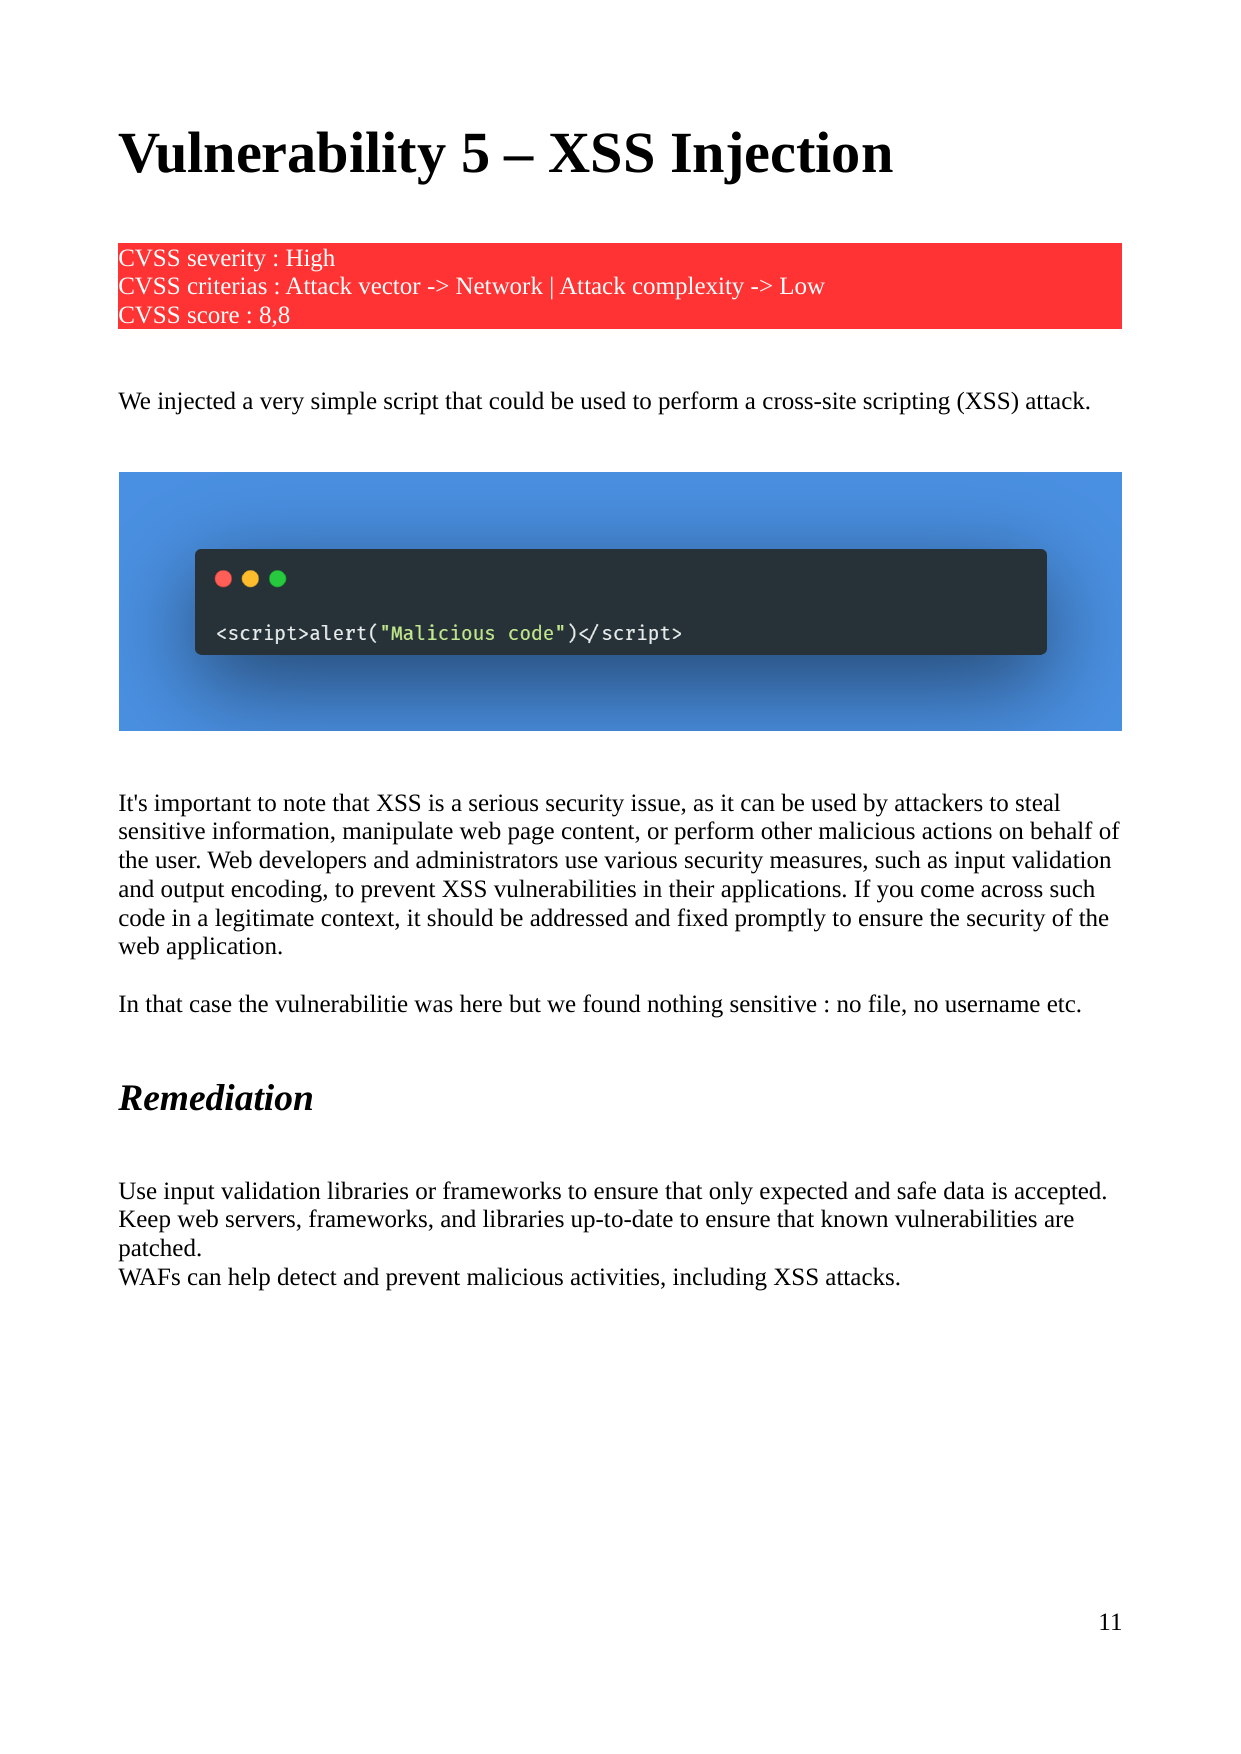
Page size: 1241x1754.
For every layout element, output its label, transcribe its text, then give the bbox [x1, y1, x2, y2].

text It's important to note that XSS is a serious security issue, as it can be used by attackers to steal sensitive information, manipulate web page content, or perform other malicious actions on behalf of the user. Web developers and administrators use various security measures, such as input validation and output encoding, to prevent XSS vulnerabilities in their applications. If you come across such code in a legitimate context, it should be addressed and fixed promptly to ensure the security of the web application. [118, 788, 1122, 960]
picture [118, 472, 1122, 731]
text CVSS severity : High [118, 243, 1122, 271]
text We injected a very simple script that could be used to perform a cross-site scripting (XSS) attack. [118, 386, 1122, 415]
text In that case the vulnerabilitie was here but we found nothing sensitive : no file, no username etc. [118, 989, 1122, 1018]
text CVSS criterias : Attack vector -> Network | Attack complexity -> Low [118, 271, 1122, 300]
text Vulnerability 5 – XSS Injection [118, 118, 1122, 185]
text Keep web servers, frameworks, and libraries up-to-date to ensure that known vulnerabilities are patched. [118, 1204, 1122, 1262]
text CVSS score : 8,8 [118, 300, 1122, 329]
text WAFs can help detect and prevent malicious activities, including XSS attacks. [118, 1262, 1122, 1291]
text Remediation [118, 1075, 1122, 1118]
text Use input validation libraries or frameworks to ensure that only expected and safe data is accepted. [118, 1176, 1122, 1204]
